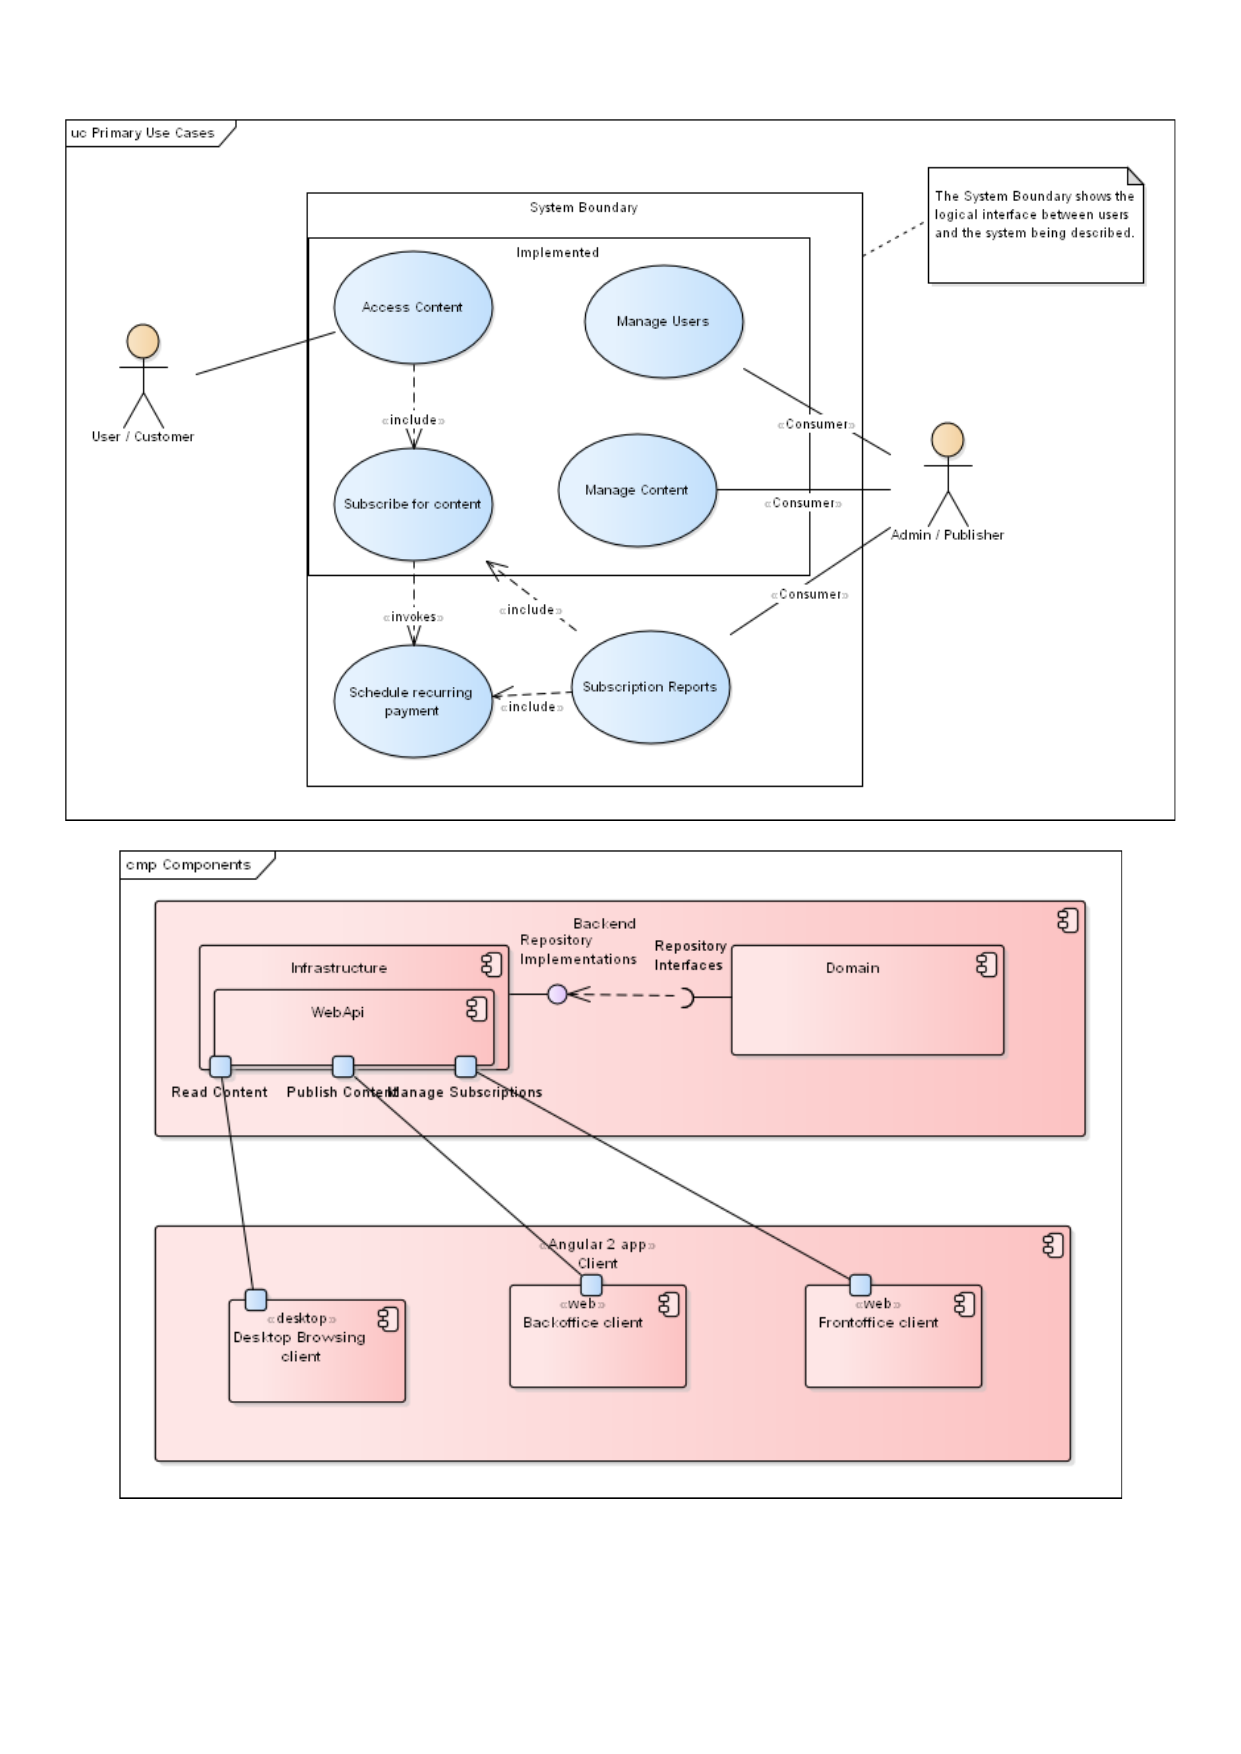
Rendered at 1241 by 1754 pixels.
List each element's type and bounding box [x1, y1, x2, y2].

picture [118, 849, 1123, 1499]
picture [64, 118, 1176, 821]
